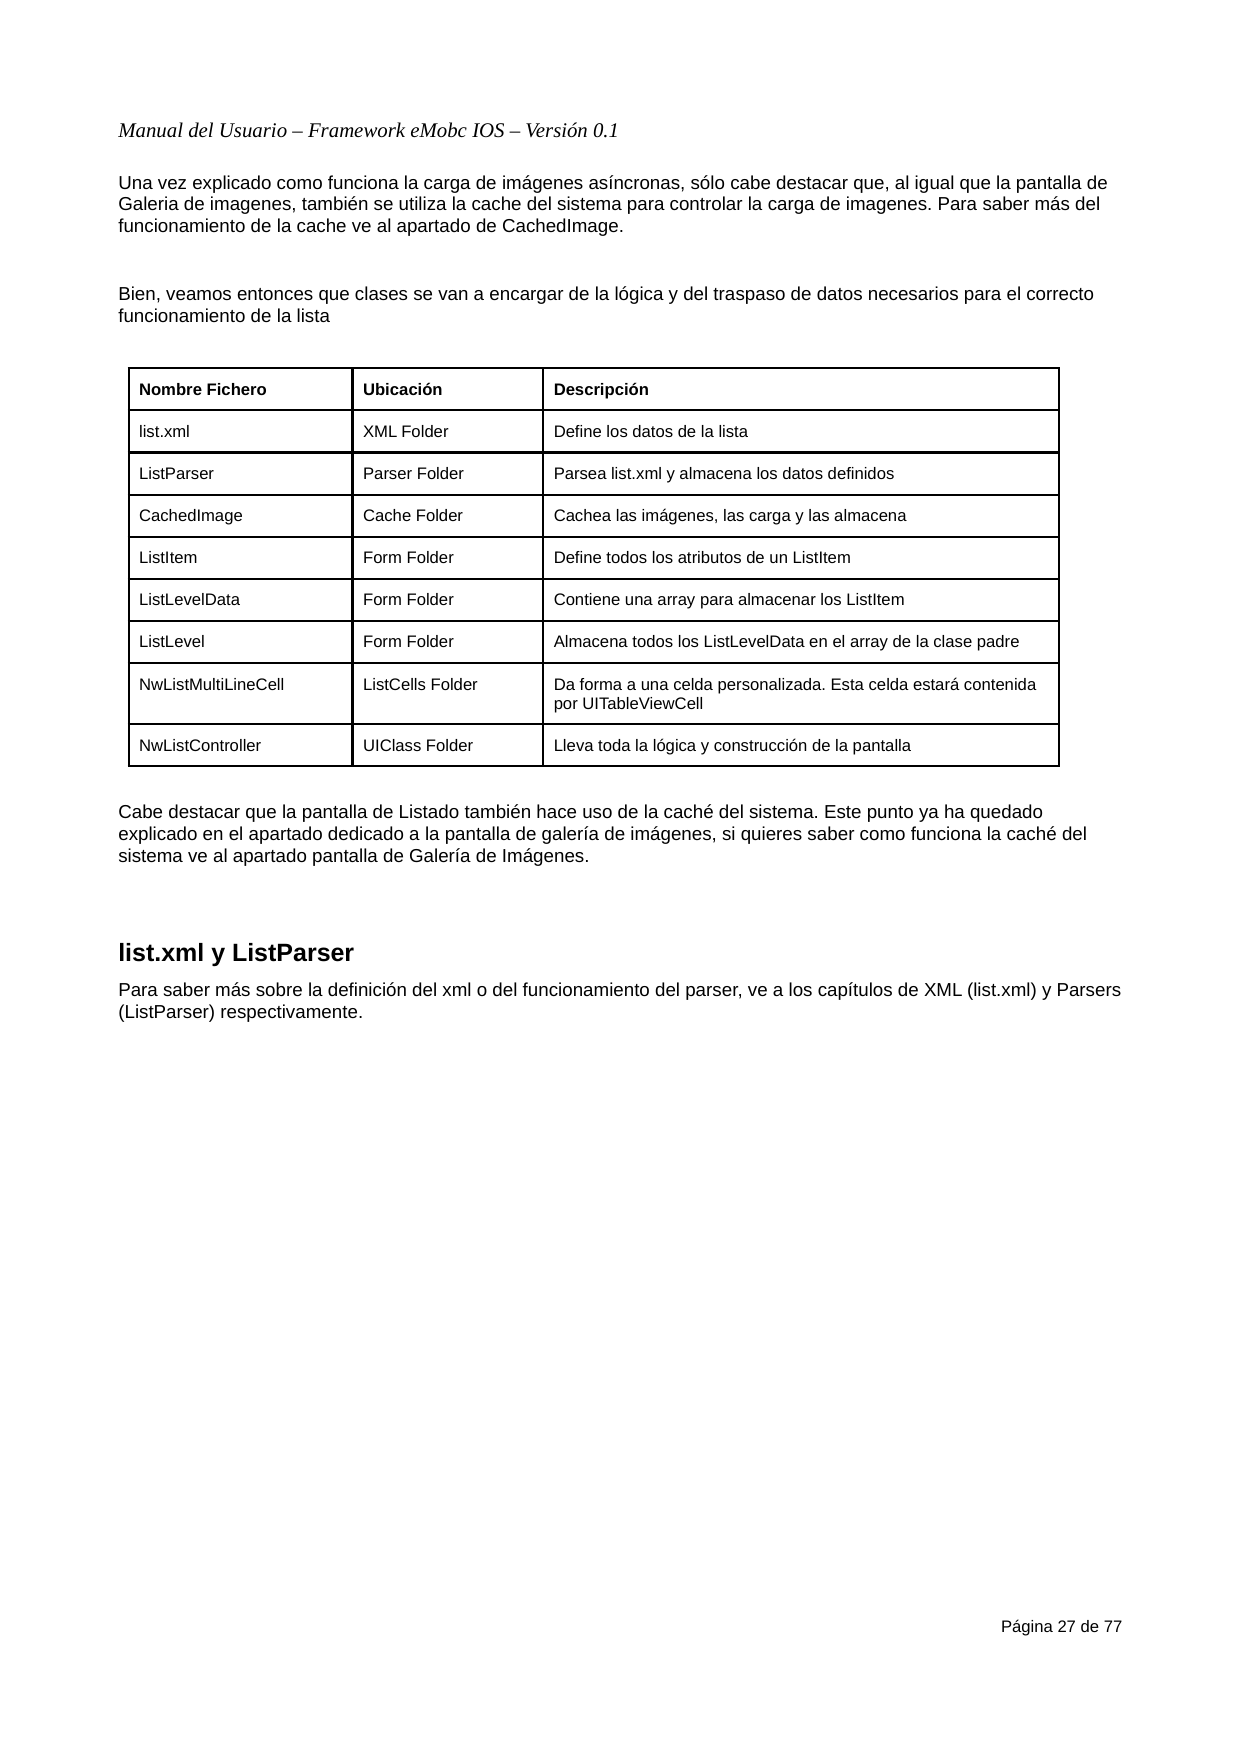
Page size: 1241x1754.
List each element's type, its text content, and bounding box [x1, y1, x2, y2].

table_cell Parsea list.xml y almacena los datos definidos [544, 454, 1058, 493]
table_cell XML Folder [354, 411, 542, 451]
table_cell Cachea las imágenes, las carga y las almacena [544, 496, 1058, 536]
table_cell Cache Folder [354, 496, 542, 536]
table_cell Almacena todos los ListLevelData en el array de la clase padre [544, 622, 1058, 662]
table_cell Da forma a una celda personalizada. Esta celda estará contenida por UITableViewCell [544, 664, 1058, 723]
table_cell Parser Folder [354, 454, 542, 493]
text Bien, veamos entonces que clases se van a encargar de la lógica y del traspaso de datos necesarios para el correcto funcionamiento de la lista [118, 283, 1122, 326]
table_cell ListLevelData [130, 580, 351, 620]
table_cell ListItem [130, 538, 351, 578]
table_header Ubicación [354, 369, 542, 409]
table_cell Define todos los atributos de un ListItem [544, 538, 1058, 578]
table_cell Form Folder [354, 622, 542, 662]
text Una vez explicado como funciona la carga de imágenes asíncronas, sólo cabe destacar que, al igual que la pantalla de Galeria de imagenes, también se utiliza la cache del sistema para controlar la carga de imagenes. Para saber más del funcionamiento de la cache ve al apartado de CachedImage. [118, 172, 1122, 236]
table_cell Contiene una array para almacenar los ListItem [544, 580, 1058, 620]
table_cell UIClass Folder [354, 725, 542, 765]
table_cell ListCells Folder [354, 664, 542, 723]
table_cell Define los datos de la lista [544, 411, 1058, 451]
text Cabe destacar que la pantalla de Listado también hace uso de la caché del sistema. Este punto ya ha quedado explicado en el apartado dedicado a la pantalla de galería de imágenes, si quieres saber como funciona la caché del sistema ve al apartado pantalla de Galería de Imágenes. [118, 801, 1122, 866]
table_cell ListLevel [130, 622, 351, 662]
table_cell NwListController [130, 725, 351, 765]
table_cell NwListMultiLineCell [130, 664, 351, 723]
text Para saber más sobre la definición del xml o del funcionamiento del parser, ve a los capítulos de XML (list.xml) y Parsers (ListParser) respectivamente. [118, 979, 1122, 1022]
subtitle list.xml y ListParser [118, 938, 1122, 966]
table_cell CachedImage [130, 496, 351, 536]
table_cell list.xml [130, 411, 351, 451]
table_cell Form Folder [354, 538, 542, 578]
table_cell Lleva toda la lógica y construcción de la pantalla [544, 725, 1058, 765]
table_cell Form Folder [354, 580, 542, 620]
table_header Nombre Fichero [130, 369, 351, 409]
table_cell ListParser [130, 454, 351, 493]
table_header Descripción [544, 369, 1058, 409]
